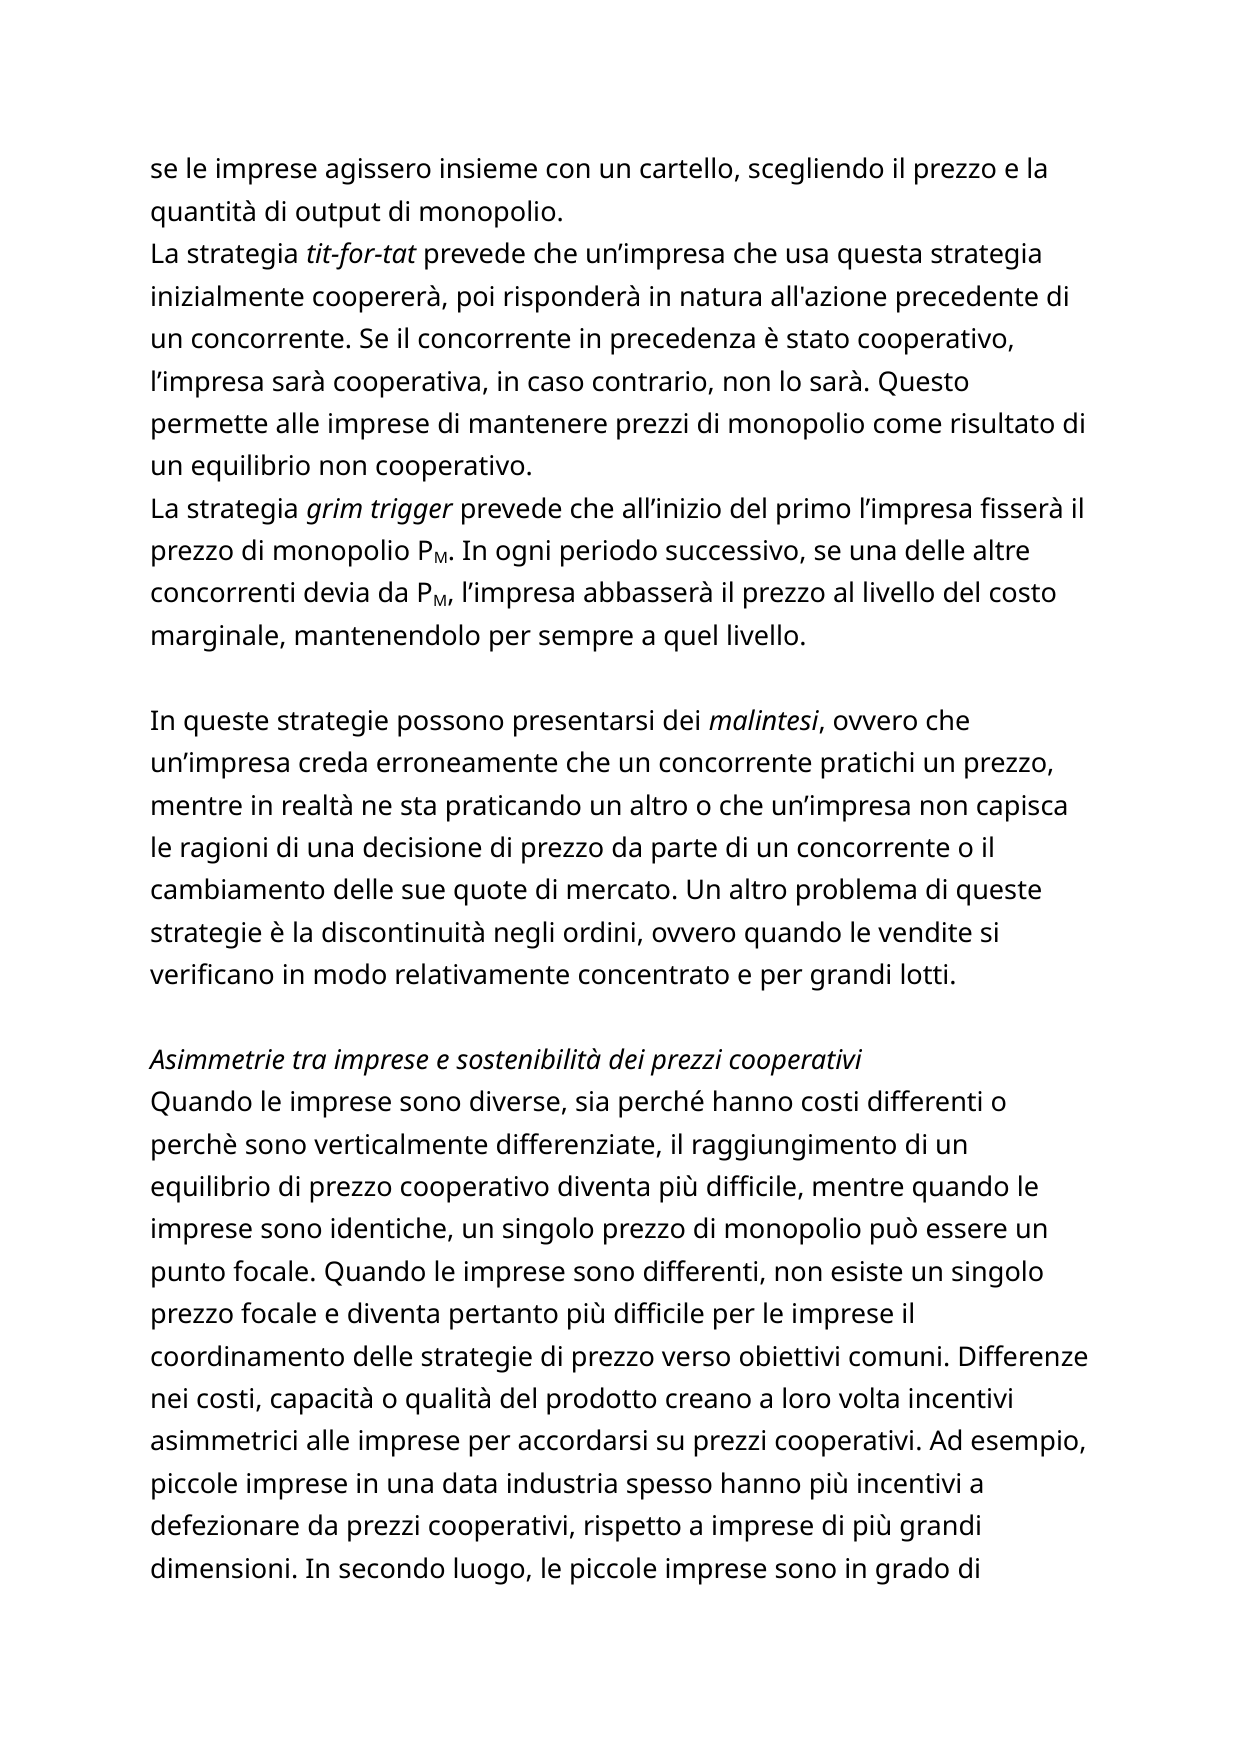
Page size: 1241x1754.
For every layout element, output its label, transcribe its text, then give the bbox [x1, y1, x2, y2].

text Asimmetrie tra imprese e sostenibilità dei prezzi cooperativi [150, 1040, 1090, 1077]
text se le imprese agissero insieme con un cartello, scegliendo il prezzo e la quantità di output di monopolio. [150, 150, 1090, 229]
text In queste strategie possono presentarsi dei malintesi, ovvero che un’impresa creda erroneamente che un concorrente pratichi un prezzo, mentre in realtà ne sta praticando un altro o che un’impresa non capisca le ragioni di una decisione di prezzo da parte di un concorrente o il cambiamento delle sue quote di mercato. Un altro problema di queste strategie è la discontinuità negli ordini, ovvero quando le vendite si verificano in modo relativamente concentrato e per grandi lotti. [150, 701, 1090, 992]
text Quando le imprese sono diverse, sia perché hanno costi differenti o perchè sono verticalmente differenziate, il raggiungimento di un equilibrio di prezzo cooperativo diventa più difficile, mentre quando le imprese sono identiche, un singolo prezzo di monopolio può essere un punto focale. Quando le imprese sono differenti, non esiste un singolo prezzo focale e diventa pertanto più difficile per le imprese il coordinamento delle strategie di prezzo verso obiettivi comuni. Differenze nei costi, capacità o qualità del prodotto creano a loro volta incentivi asimmetrici alle imprese per accordarsi su prezzi cooperativi. Ad esempio, piccole imprese in una data industria spesso hanno più incentivi a defezionare da prezzi cooperativi, rispetto a imprese di più grandi dimensioni. In secondo luogo, le piccole imprese sono in grado di [150, 1083, 1090, 1586]
text La strategia tit-for-tat prevede che un’impresa che usa questa strategia inizialmente coopererà, poi risponderà in natura all'azione precedente di un concorrente. Se il concorrente in precedenza è stato cooperativo, l’impresa sarà cooperativa, in caso contrario, non lo sarà. Questo permette alle imprese di mantenere prezzi di monopolio come risultato di un equilibrio non cooperativo. [150, 235, 1090, 484]
text La strategia grim trigger prevede che all’inizio del primo l’impresa fisserà il prezzo di monopolio PM. In ogni periodo successivo, se una delle altre concorrenti devia da PM, l’impresa abbasserà il prezzo al livello del costo marginale, mantenendolo per sempre a quel livello. [150, 489, 1090, 653]
